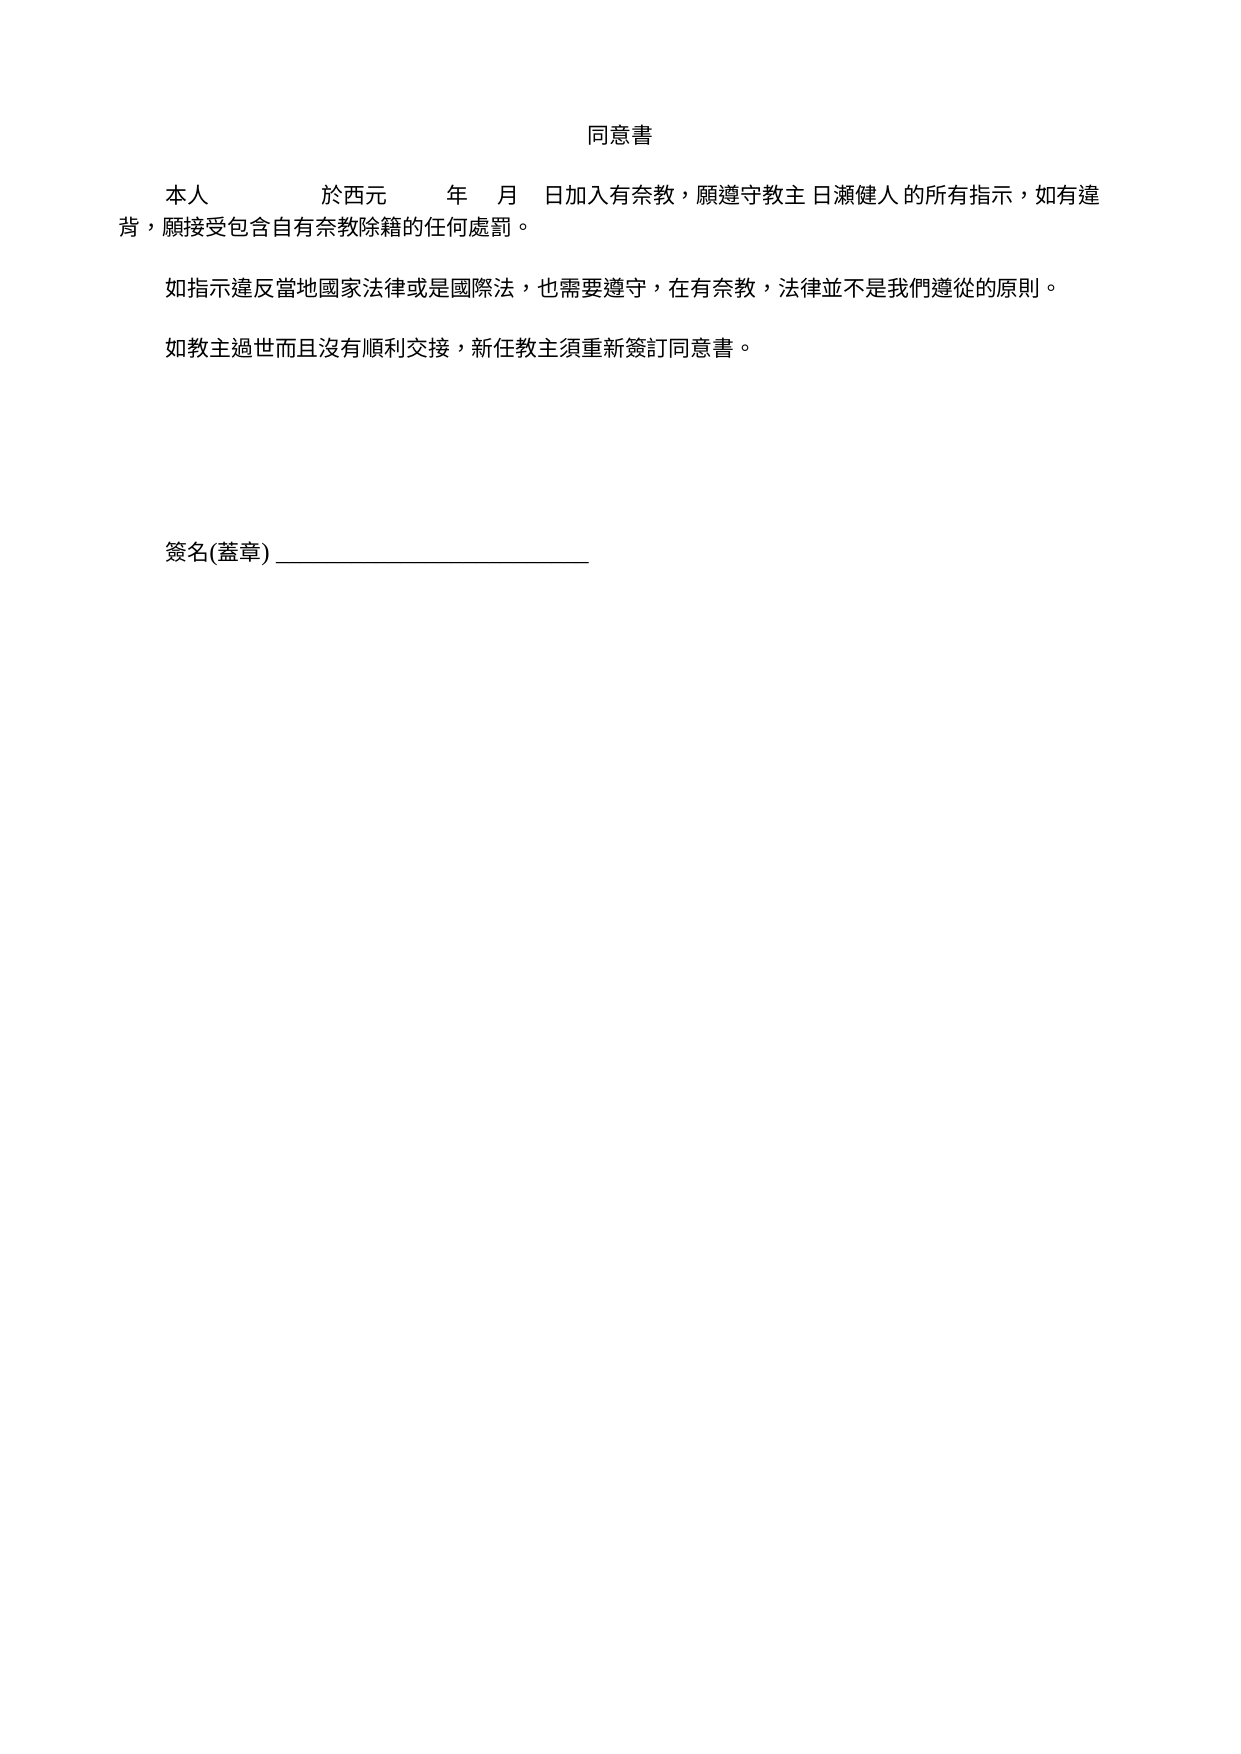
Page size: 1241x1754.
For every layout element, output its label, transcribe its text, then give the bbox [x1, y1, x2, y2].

text 簽名(蓋章) _________________________ [118, 535, 1122, 567]
text 同意書 [118, 118, 1122, 150]
text 本人 於西元 年 月 日加入有奈教，願遵守教主 日瀬健人 的所有指示，如有違背，願接受包含自有奈教除籍的任何處罰。 [118, 178, 1122, 242]
text 如指示違反當地國家法律或是國際法，也需要遵守，在有奈教，法律並不是我們遵從的原則。 [118, 271, 1122, 302]
text 如教主過世而且沒有順利交接，新任教主須重新簽訂同意書。 [118, 331, 1122, 363]
